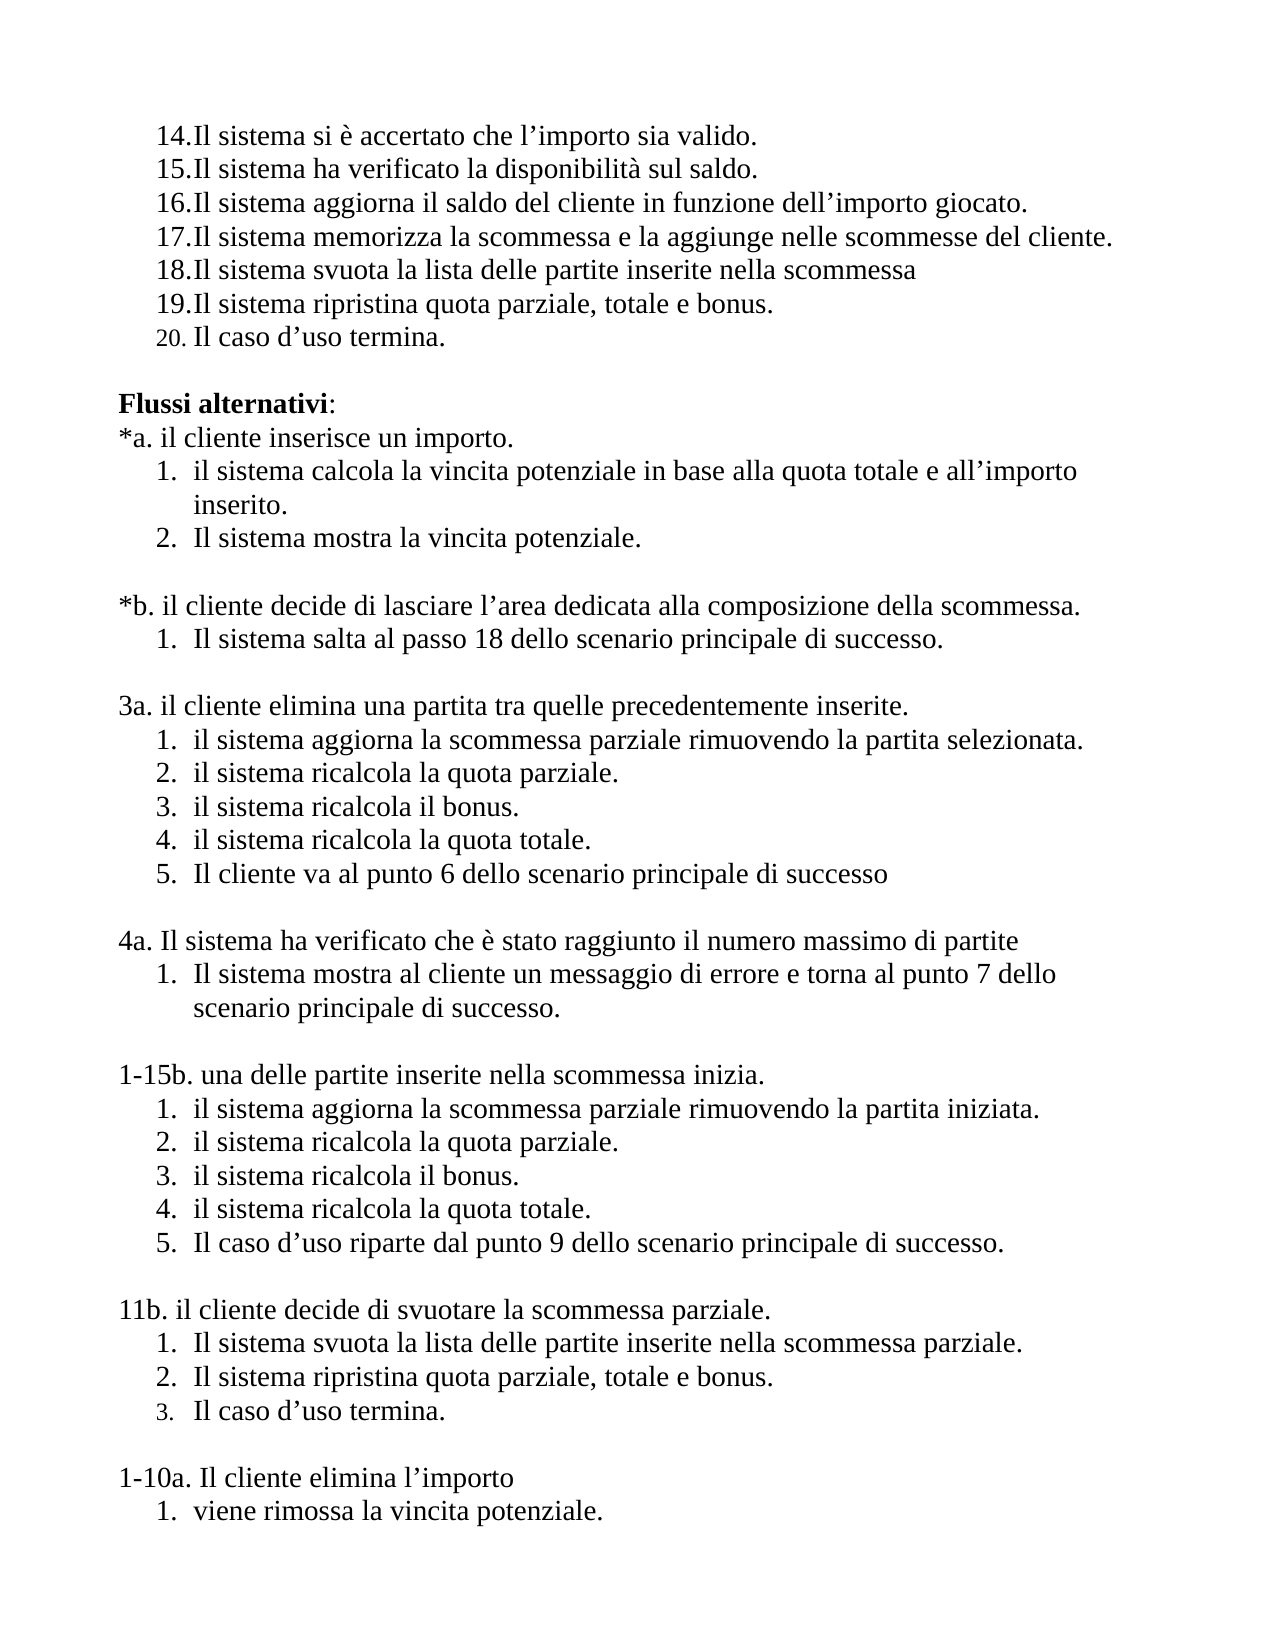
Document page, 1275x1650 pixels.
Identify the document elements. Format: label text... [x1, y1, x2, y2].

list Il caso d’uso riparte dal punto 9 dello scenario principale di successo. [156, 1225, 1157, 1258]
list Il sistema mostra al cliente un messaggio di errore e torna al punto 7 dello scenario principale di successo. [156, 957, 1157, 1024]
list Il sistema mostra la vincita potenziale. [156, 521, 1157, 554]
list Il sistema svuota la lista delle partite inserite nella scommessa [156, 252, 1157, 286]
list Il caso d’uso termina. [156, 1393, 1157, 1426]
list il sistema ricalcola il bonus. [156, 789, 1157, 822]
list Il sistema ha verificato la disponibilità sul saldo. [156, 152, 1157, 185]
text 1-15b. una delle partite inserite nella scommessa inizia. [118, 1057, 1157, 1091]
list viene rimossa la vincita potenziale. [156, 1493, 1157, 1527]
text Flussi alternativi: [118, 386, 1157, 420]
list Il sistema si è accertato che l’importo sia valido. [156, 118, 1157, 152]
text 3a. il cliente elimina una partita tra quelle precedentemente inserite. [118, 688, 1157, 722]
list Il sistema ripristina quota parziale, totale e bonus. [156, 1359, 1157, 1393]
text 11b. il cliente decide di svuotare la scommessa parziale. [118, 1292, 1157, 1326]
text *a. il cliente inserisce un importo. [118, 420, 1157, 453]
list Il caso d’uso termina. [156, 319, 1157, 353]
list il sistema calcola la vincita potenziale in base alla quota totale e all’importo inserito. [156, 453, 1157, 521]
list Il sistema salta al passo 18 dello scenario principale di successo. [156, 621, 1157, 655]
list Il cliente va al punto 6 dello scenario principale di successo [156, 856, 1157, 889]
list il sistema ricalcola la quota totale. [156, 1191, 1157, 1225]
list il sistema aggiorna la scommessa parziale rimuovendo la partita iniziata. [156, 1091, 1157, 1124]
list Il sistema ripristina quota parziale, totale e bonus. [156, 286, 1157, 319]
list Il sistema memorizza la scommessa e la aggiunge nelle scommesse del cliente. [156, 219, 1157, 252]
text 4a. Il sistema ha verificato che è stato raggiunto il numero massimo di partite [118, 923, 1157, 957]
list Il sistema svuota la lista delle partite inserite nella scommessa parziale. [156, 1326, 1157, 1359]
text 1-10a. Il cliente elimina l’importo [118, 1460, 1157, 1493]
list il sistema ricalcola il bonus. [156, 1158, 1157, 1191]
list il sistema ricalcola la quota parziale. [156, 1124, 1157, 1158]
list il sistema aggiorna la scommessa parziale rimuovendo la partita selezionata. [156, 722, 1157, 755]
list il sistema ricalcola la quota totale. [156, 822, 1157, 856]
list Il sistema aggiorna il saldo del cliente in funzione dell’importo giocato. [156, 185, 1157, 219]
text *b. il cliente decide di lasciare l’area dedicata alla composizione della scommessa. [118, 588, 1157, 621]
list il sistema ricalcola la quota parziale. [156, 755, 1157, 789]
